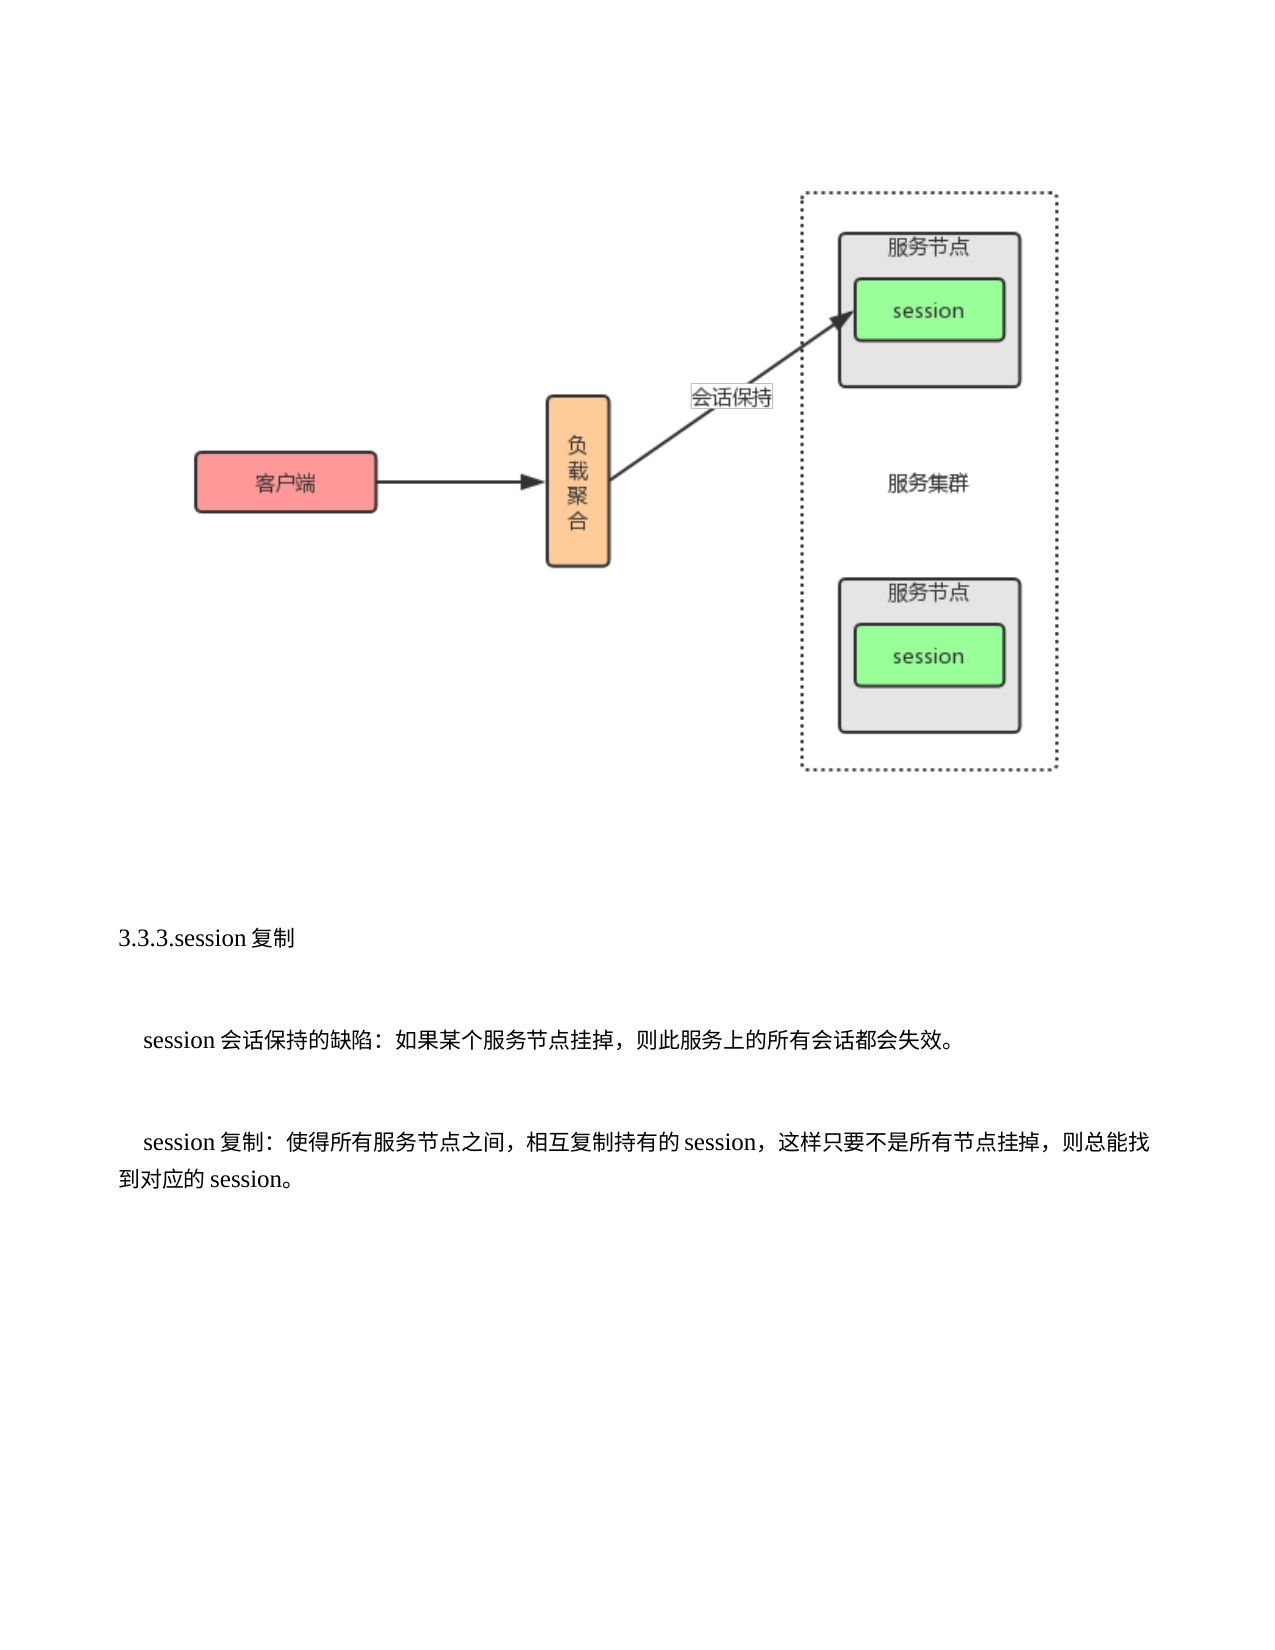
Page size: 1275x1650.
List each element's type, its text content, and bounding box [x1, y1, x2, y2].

text 3.3.3.session复制 [118, 921, 1157, 953]
picture [121, 118, 1154, 867]
text session复制：使得所有服务节点之间，相互复制持有的session，这样只要不是所有节点挂掉，则总能找到对应的session。 [118, 1124, 1157, 1194]
text session会话保持的缺陷：如果某个服务节点挂掉，则此服务上的所有会话都会失效。 [118, 1023, 1157, 1054]
